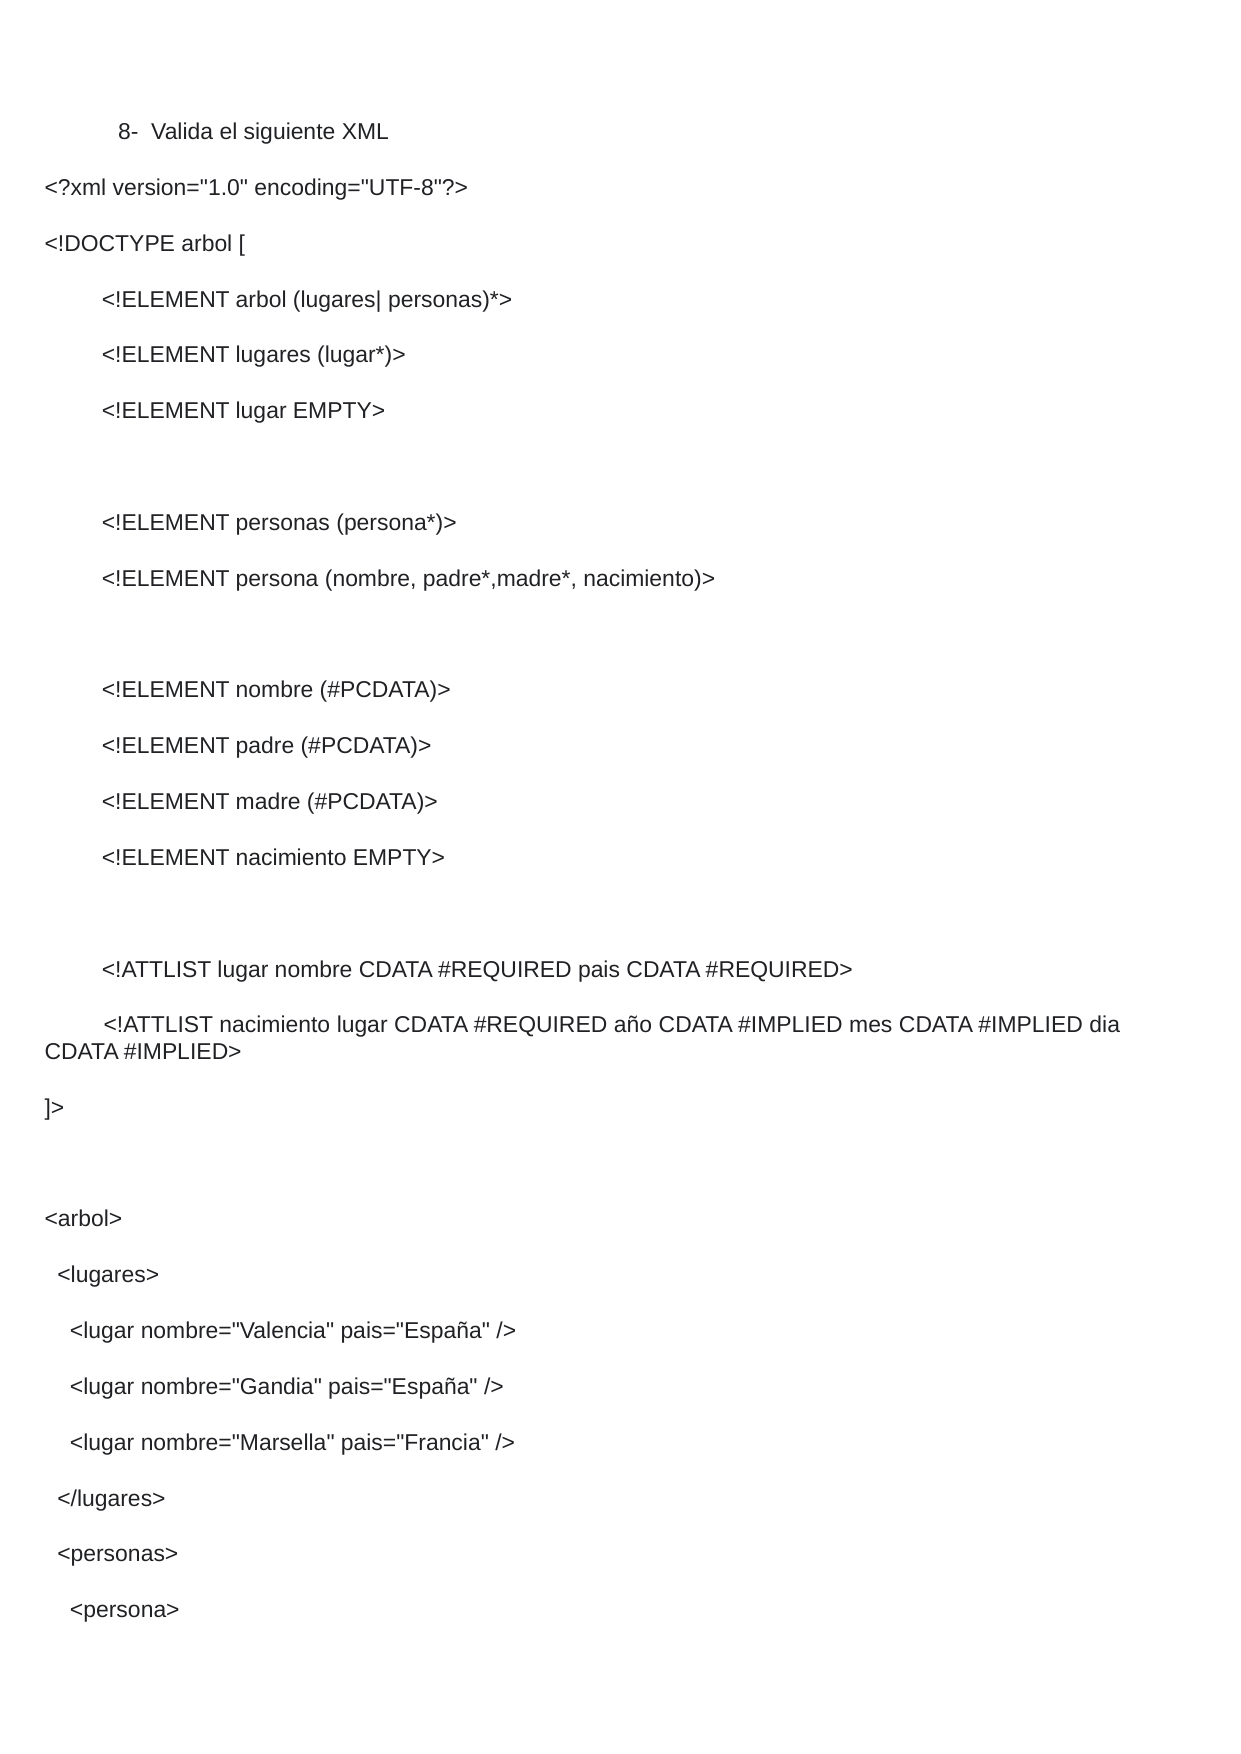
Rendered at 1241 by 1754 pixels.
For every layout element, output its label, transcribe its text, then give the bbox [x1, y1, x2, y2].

text <!DOCTYPE arbol [ [44, 230, 1122, 256]
text <!ATTLIST nacimiento lugar CDATA #REQUIRED año CDATA #IMPLIED mes CDATA #IMPLIED dia CDATA #IMPLIED> [44, 1011, 1122, 1064]
text <!ATTLIST lugar nombre CDATA #REQUIRED pais CDATA #REQUIRED> [44, 956, 1122, 982]
list 8- Valida el siguiente XML [88, 118, 1122, 144]
text <!ELEMENT nombre (#PCDATA)> [44, 676, 1122, 703]
text <arbol> [44, 1205, 1122, 1232]
text <!ELEMENT arbol (lugares| personas)*> [44, 286, 1122, 312]
text <lugar nombre="Valencia" pais="España" /> [44, 1317, 1122, 1343]
text <personas> [44, 1540, 1122, 1567]
text <!ELEMENT nacimiento EMPTY> [44, 844, 1122, 870]
text <lugar nombre="Gandia" pais="España" /> [44, 1373, 1122, 1399]
text <!ELEMENT padre (#PCDATA)> [44, 732, 1122, 759]
text <!ELEMENT personas (persona*)> [44, 509, 1122, 535]
text <lugares> [44, 1261, 1122, 1287]
text <?xml version="1.0" encoding="UTF-8"?> [44, 174, 1122, 200]
text <lugar nombre="Marsella" pais="Francia" /> [44, 1429, 1122, 1455]
text <!ELEMENT lugares (lugar*)> [44, 341, 1122, 368]
text </lugares> [44, 1484, 1122, 1511]
text <persona> [44, 1596, 1122, 1622]
text <!ELEMENT madre (#PCDATA)> [44, 788, 1122, 814]
text <!ELEMENT persona (nombre, padre*,madre*, nacimiento)> [44, 565, 1122, 591]
text ]> [44, 1094, 1122, 1120]
text <!ELEMENT lugar EMPTY> [44, 397, 1122, 424]
